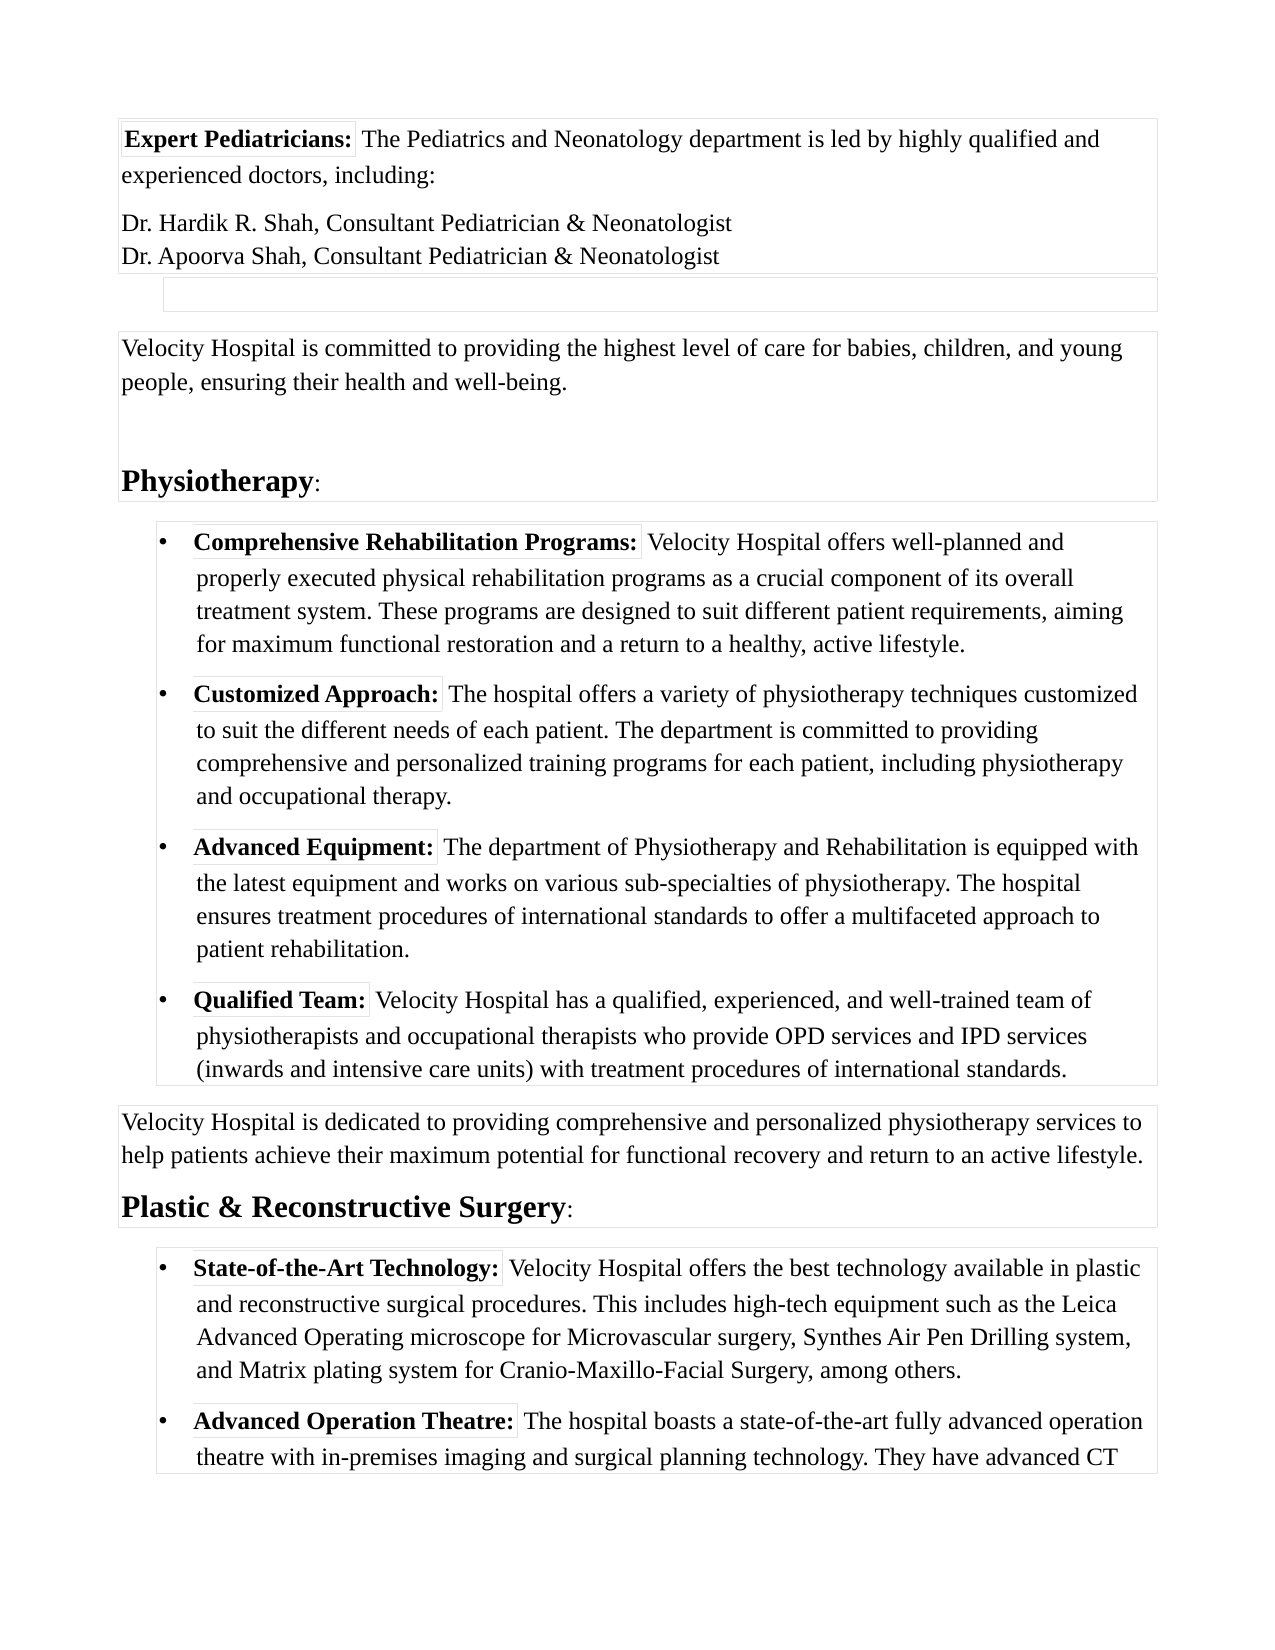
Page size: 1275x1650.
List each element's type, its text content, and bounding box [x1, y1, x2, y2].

text Physiotherapy: [119, 459, 1157, 501]
text Velocity Hospital is dedicated to providing comprehensive and personalized physiotherapy services to help patients achieve their maximum potential for functional recovery and return to an active lifestyle. [119, 1106, 1157, 1169]
text Plastic & Reconstructive Surgery: [119, 1185, 1157, 1227]
text Expert Pediatricians: The Pediatrics and Neonatology department is led by highly qualified and experienced doctors, including: [119, 119, 1157, 189]
list Comprehensive Rehabilitation Programs: Velocity Hospital offers well-planned and properly executed physical rehabilitation programs as a crucial component of its overall treatment system. These programs are designed to suit different patient requirements, aiming for maximum functional restoration and a return to a healthy, active lifestyle. [157, 522, 1157, 657]
list Advanced Operation Theatre: The hospital boasts a state-of-the-art fully advanced operation theatre with in-premises imaging and surgical planning technology. They have advanced CT [157, 1400, 1157, 1473]
list State-of-the-Art Technology: Velocity Hospital offers the best technology available in plastic and reconstructive surgical procedures. This includes high-tech equipment such as the Leica Advanced Operating microscope for Microvascular surgery, Synthes Air Pen Drilling system, and Matrix plating system for Cranio-Maxillo-Facial Surgery, among others. [157, 1248, 1157, 1384]
list Customized Approach: The hospital offers a variety of physiotherapy techniques customized to suit the different needs of each patient. The department is committed to providing comprehensive and personalized training programs for each patient, including physiotherapy and occupational therapy. [157, 673, 1157, 810]
list Advanced Equipment: The department of Physiotherapy and Rehabilitation is equipped with the latest equipment and works on various sub-specialties of physiotherapy. The hospital ensures treatment procedures of international standards to offer a multifaceted approach to patient rehabilitation. [157, 826, 1157, 963]
text Dr. Apoorva Shah, Consultant Pediatrician & Neonatologist [119, 238, 1157, 273]
text Dr. Hardik R. Shah, Consultant Pediatrician & Neonatologist [119, 205, 1157, 237]
list Qualified Team: Velocity Hospital has a qualified, experienced, and well-trained team of physiotherapists and occupational therapists who provide OPD services and IPD services (inwards and intensive care units) with treatment procedures of international standards. [157, 979, 1157, 1085]
text Velocity Hospital is committed to providing the highest level of care for babies, children, and young people, ensuring their health and well-being. [119, 332, 1157, 395]
